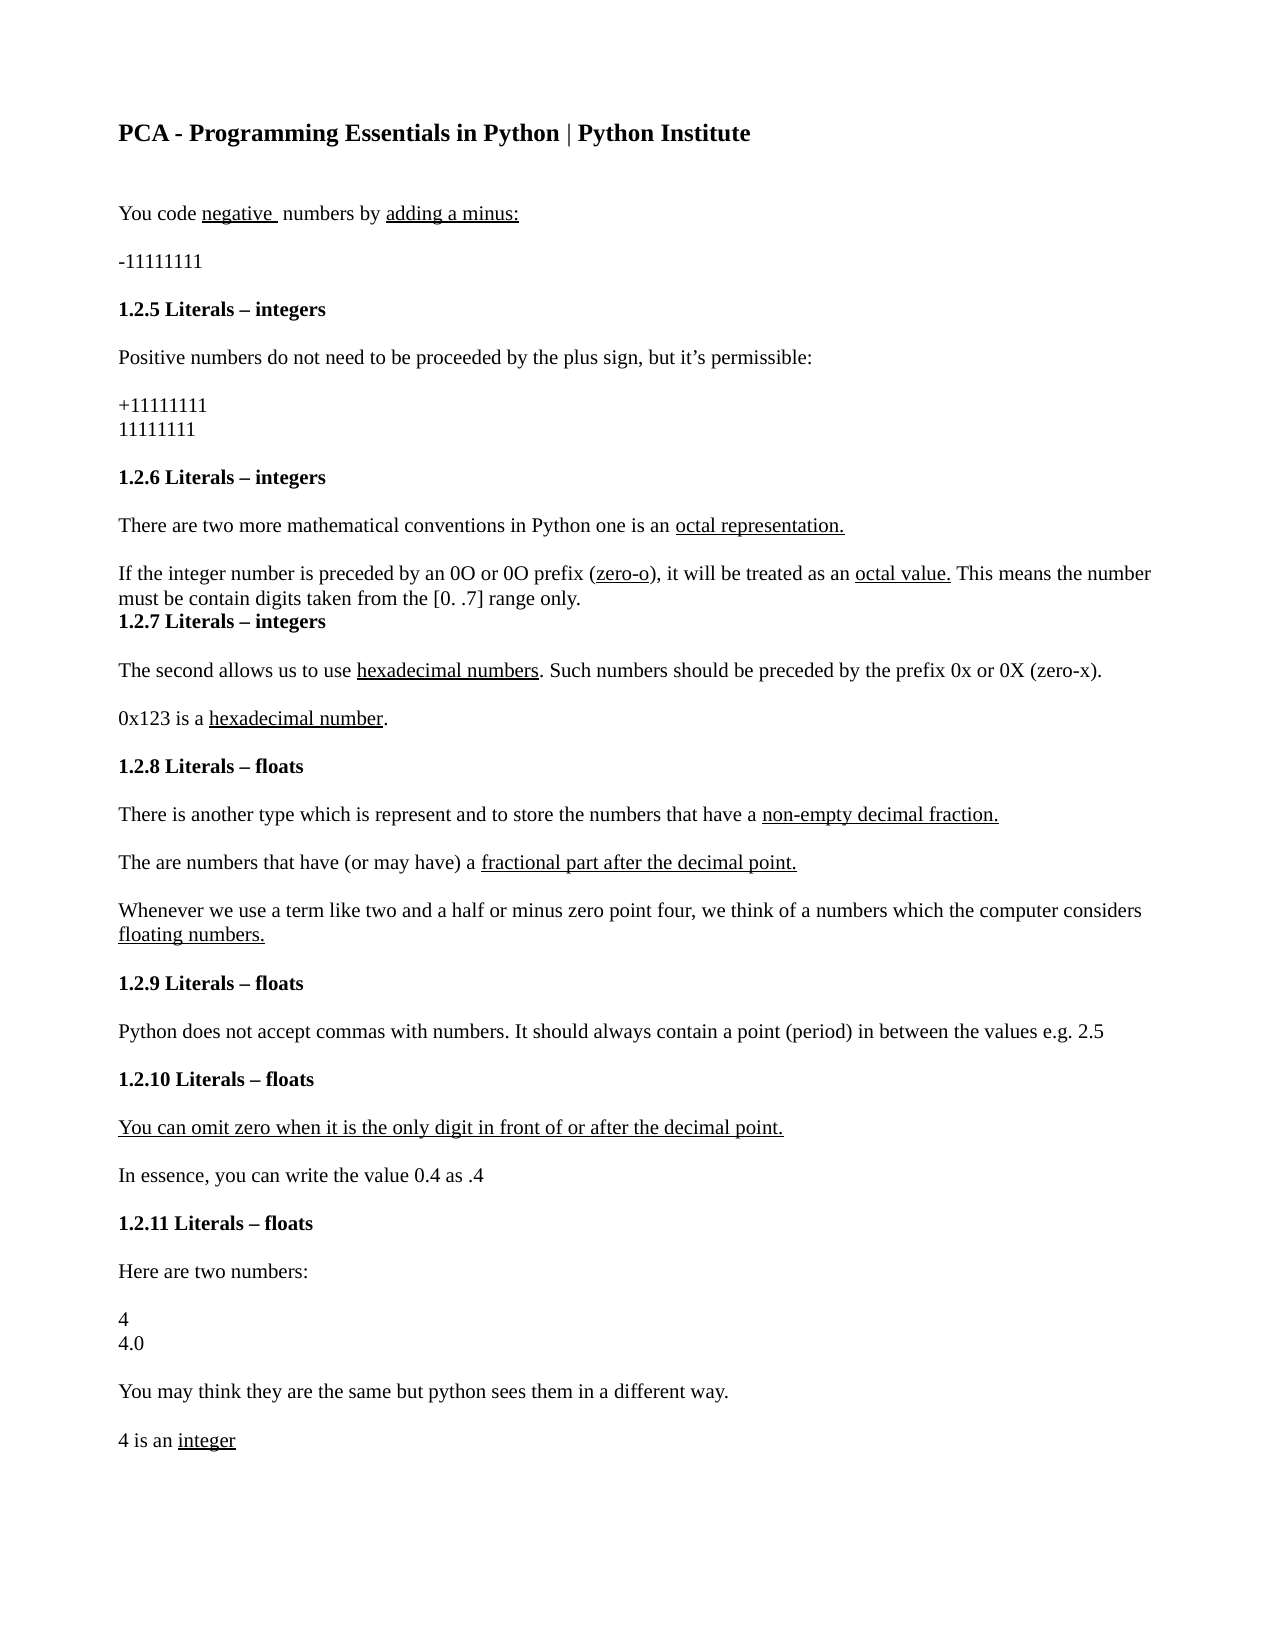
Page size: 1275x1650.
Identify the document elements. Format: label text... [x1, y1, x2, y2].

text 1.2.9 Literals – floats [118, 970, 1157, 994]
text Here are two numbers: [118, 1259, 1157, 1283]
text Whenever we use a term like two and a half or minus zero point four, we think of a numbers which the computer considers floating numbers. [118, 898, 1157, 946]
text There is another type which is represent and to store the numbers that have a non-empty decimal fraction. [118, 802, 1157, 826]
text 11111111 [118, 417, 1157, 441]
text 1.2.11 Literals – floats [118, 1211, 1157, 1235]
text 4 [118, 1307, 1157, 1331]
text +11111111 [118, 393, 1157, 417]
text 4 is an integer [118, 1428, 1157, 1452]
text 1.2.7 Literals – integers [118, 609, 1157, 633]
text 1.2.5 Literals – integers [118, 297, 1157, 321]
text -11111111 [118, 248, 1157, 273]
text You code negative numbers by adding a minus: [118, 200, 1157, 224]
text Positive numbers do not need to be proceeded by the plus sign, but it’s permissible: [118, 345, 1157, 369]
text If the integer number is preceded by an 0O or 0O prefix (zero-o), it will be treated as an octal value. This means the number must be contain digits taken from the [0. .7] range only. [118, 561, 1157, 609]
text Python does not accept commas with numbers. It should always contain a point (period) in between the values e.g. 2.5 [118, 1018, 1157, 1043]
text You can omit zero when it is the only digit in front of or after the decimal point. [118, 1115, 1157, 1139]
text The are numbers that have (or may have) a fractional part after the decimal point. [118, 850, 1157, 874]
text 1.2.6 Literals – integers [118, 465, 1157, 489]
text 1.2.8 Literals – floats [118, 754, 1157, 778]
text The second allows us to use hexadecimal numbers. Such numbers should be preceded by the prefix 0x or 0X (zero-x). [118, 658, 1157, 682]
text You may think they are the same but python sees them in a different way. [118, 1379, 1157, 1403]
text In essence, you can write the value 0.4 as .4 [118, 1163, 1157, 1187]
text There are two more mathematical conventions in Python one is an octal representation. [118, 513, 1157, 537]
text 1.2.10 Literals – floats [118, 1067, 1157, 1091]
text 0x123 is a hexadecimal number. [118, 706, 1157, 730]
text 4.0 [118, 1331, 1157, 1355]
